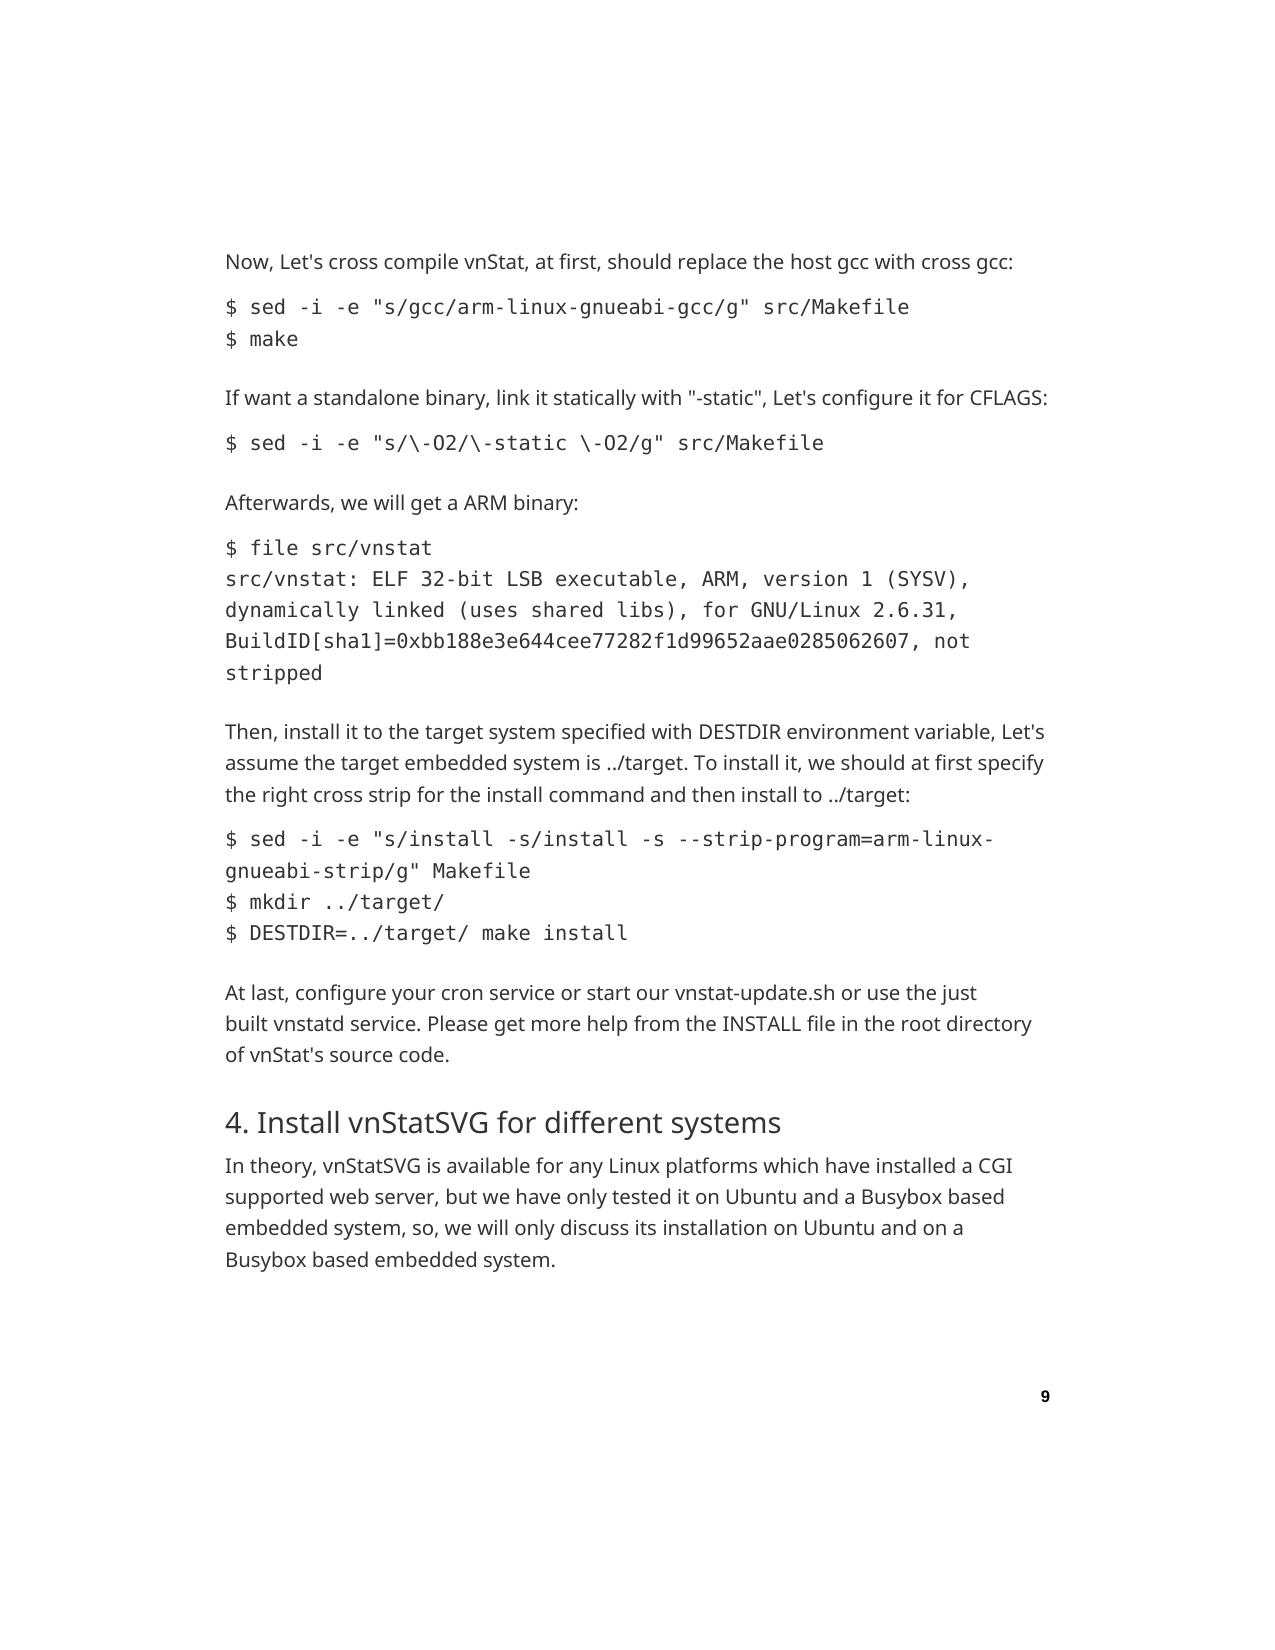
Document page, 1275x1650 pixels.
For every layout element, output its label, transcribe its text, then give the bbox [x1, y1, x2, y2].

text $ sed -i -e "s/\-O2/\-static \-O2/g" src/Makefile [225, 424, 1050, 455]
text $ sed -i -e "s/install -s/install -s --strip-program=arm-linux-gnueabi-strip/g" Makefile [225, 820, 1050, 883]
text $ file src/vnstat [225, 528, 1050, 560]
subtitle 4. Install vnStatSVG for different systems [225, 1102, 1050, 1142]
text In theory, vnStatSVG is available for any Linux platforms which have installed a CGI supported web server, but we have only tested it on Ubuntu and a Busybox based embedded system, so, we will only discuss its installation on Ubuntu and on a Busybox based embedded system. [225, 1148, 1050, 1273]
text Now, Let's cross compile vnStat, at first, should replace the host gcc with cross gcc: [225, 244, 1050, 276]
text Afterwards, we will get a ARM binary: [225, 485, 1050, 516]
text $ make [225, 319, 1050, 351]
text At last, configure your cron service or start our vnstat-update.sh or use the just built vnstatd service. Please get more help from the INSTALL file in the root directory of vnStat's source code. [225, 975, 1050, 1069]
text src/vnstat: ELF 32-bit LSB executable, ARM, version 1 (SYSV), dynamically linked (uses shared libs), for GNU/Linux 2.6.31, BuildID[sha1]=0xbb188e3e644cee77282f1d99652aae0285062607, not stripped [225, 560, 1050, 685]
text Then, install it to the target system specified with DESTDIR environment variable, Let's assume the target embedded system is ../target. To install it, we should at first specify the right cross strip for the install command and then install to ../target: [225, 714, 1050, 808]
text If want a standalone binary, link it statically with "-static", Let's configure it for CFLAGS: [225, 380, 1050, 411]
text $ DESTDIR=../target/ make install [225, 914, 1050, 945]
text $ mkdir ../target/ [225, 883, 1050, 914]
text $ sed -i -e "s/gcc/arm-linux-gnueabi-gcc/g" src/Makefile [225, 288, 1050, 319]
